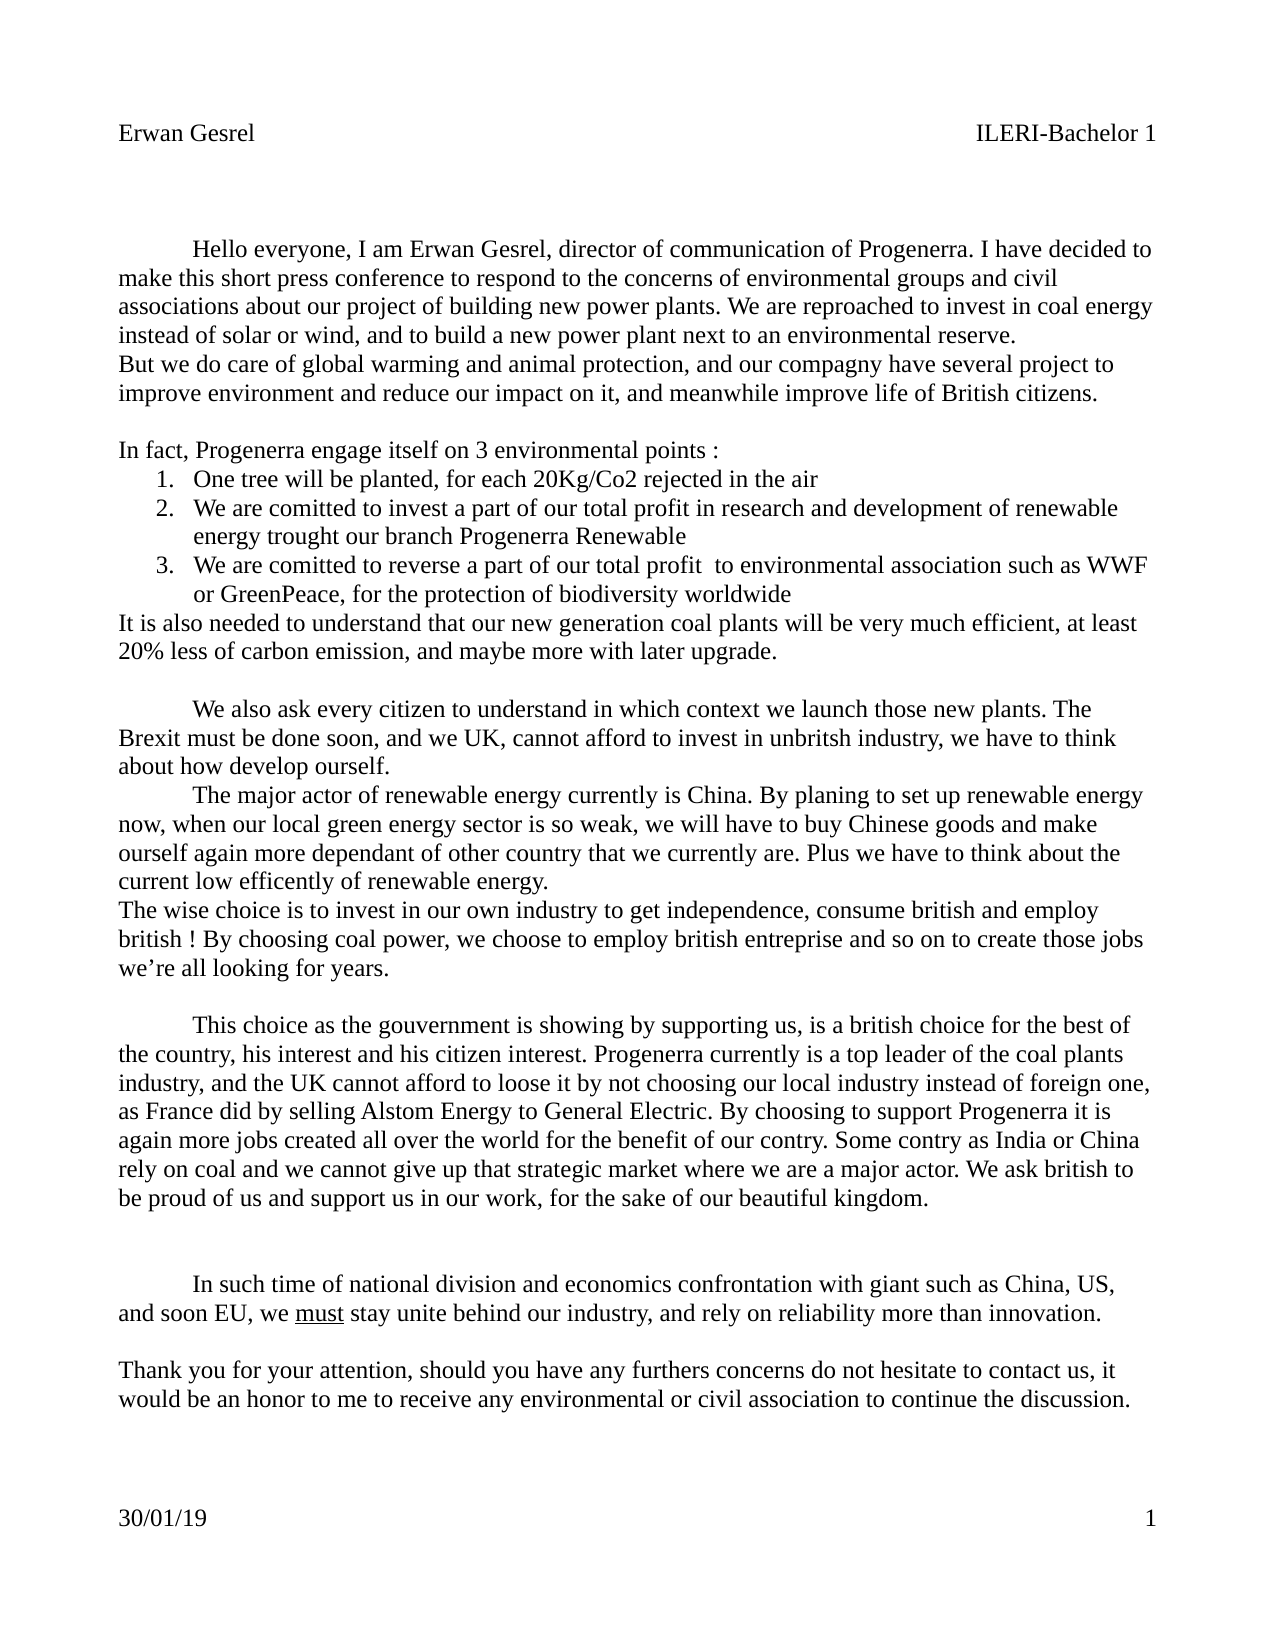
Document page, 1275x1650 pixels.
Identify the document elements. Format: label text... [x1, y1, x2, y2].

text In fact, Progenerra engage itself on 3 environmental points : [118, 435, 1157, 464]
list One tree will be planted, for each 20Kg/Co2 rejected in the air [156, 464, 1157, 493]
text It is also needed to understand that our new generation coal plants will be very much efficient, at least 20% less of carbon emission, and maybe more with later upgrade. [118, 608, 1157, 665]
text Hello everyone, I am Erwan Gesrel, director of communication of Progenerra. I have decided to make this short press conference to respond to the concerns of environmental groups and civil associations about our project of building new power plants. We are reproached to invest in coal energy instead of solar or wind, and to build a new power plant next to an environmental reserve. But we do care of global warming and animal protection, and our compagny have several project to improve environment and reduce our impact on it, and meanwhile improve life of British citizens. [118, 234, 1157, 435]
list We are comitted to reverse a part of our total profit to environmental association such as WWF or GreenPeace, for the protection of biodiversity worldwide [156, 550, 1157, 608]
text We also ask every citizen to understand in which context we launch those new plants. The Brexit must be done soon, and we UK, cannot afford to invest in unbritsh industry, we have to think about how develop ourself. The major actor of renewable energy currently is China. By planing to set up renewable energy now, when our local green energy sector is so weak, we will have to buy Chinese goods and make ourself again more dependant of other country that we currently are. Plus we have to think about the current low efficently of renewable energy. The wise choice is to invest in our own industry to get independence, consume british and employ british ! By choosing coal power, we choose to employ british entreprise and so on to create those jobs we’re all looking for years. This choice as the gouvernment is showing by supporting us, is a british choice for the best of the country, his interest and his citizen interest. Progenerra currently is a top leader of the coal plants industry, and the UK cannot afford to loose it by not choosing our local industry instead of foreign one, as France did by selling Alstom Energy to General Electric. By choosing to support Progenerra it is again more jobs created all over the world for the benefit of our contry. Some contry as India or China rely on coal and we cannot give up that strategic market where we are a major actor. We ask british to be proud of us and support us in our work, for the sake of our beautiful kingdom. In such time of national division and economics confrontation with giant such as China, US, and soon EU, we must stay unite behind our industry, and rely on reliability more than innovation. [118, 694, 1157, 1326]
list We are comitted to invest a part of our total profit in research and development of renewable energy trought our branch Progenerra Renewable [156, 493, 1157, 550]
text Thank you for your attention, should you have any furthers concerns do not hesitate to contact us, it would be an honor to me to receive any environmental or civil association to continue the discussion. [118, 1355, 1157, 1413]
